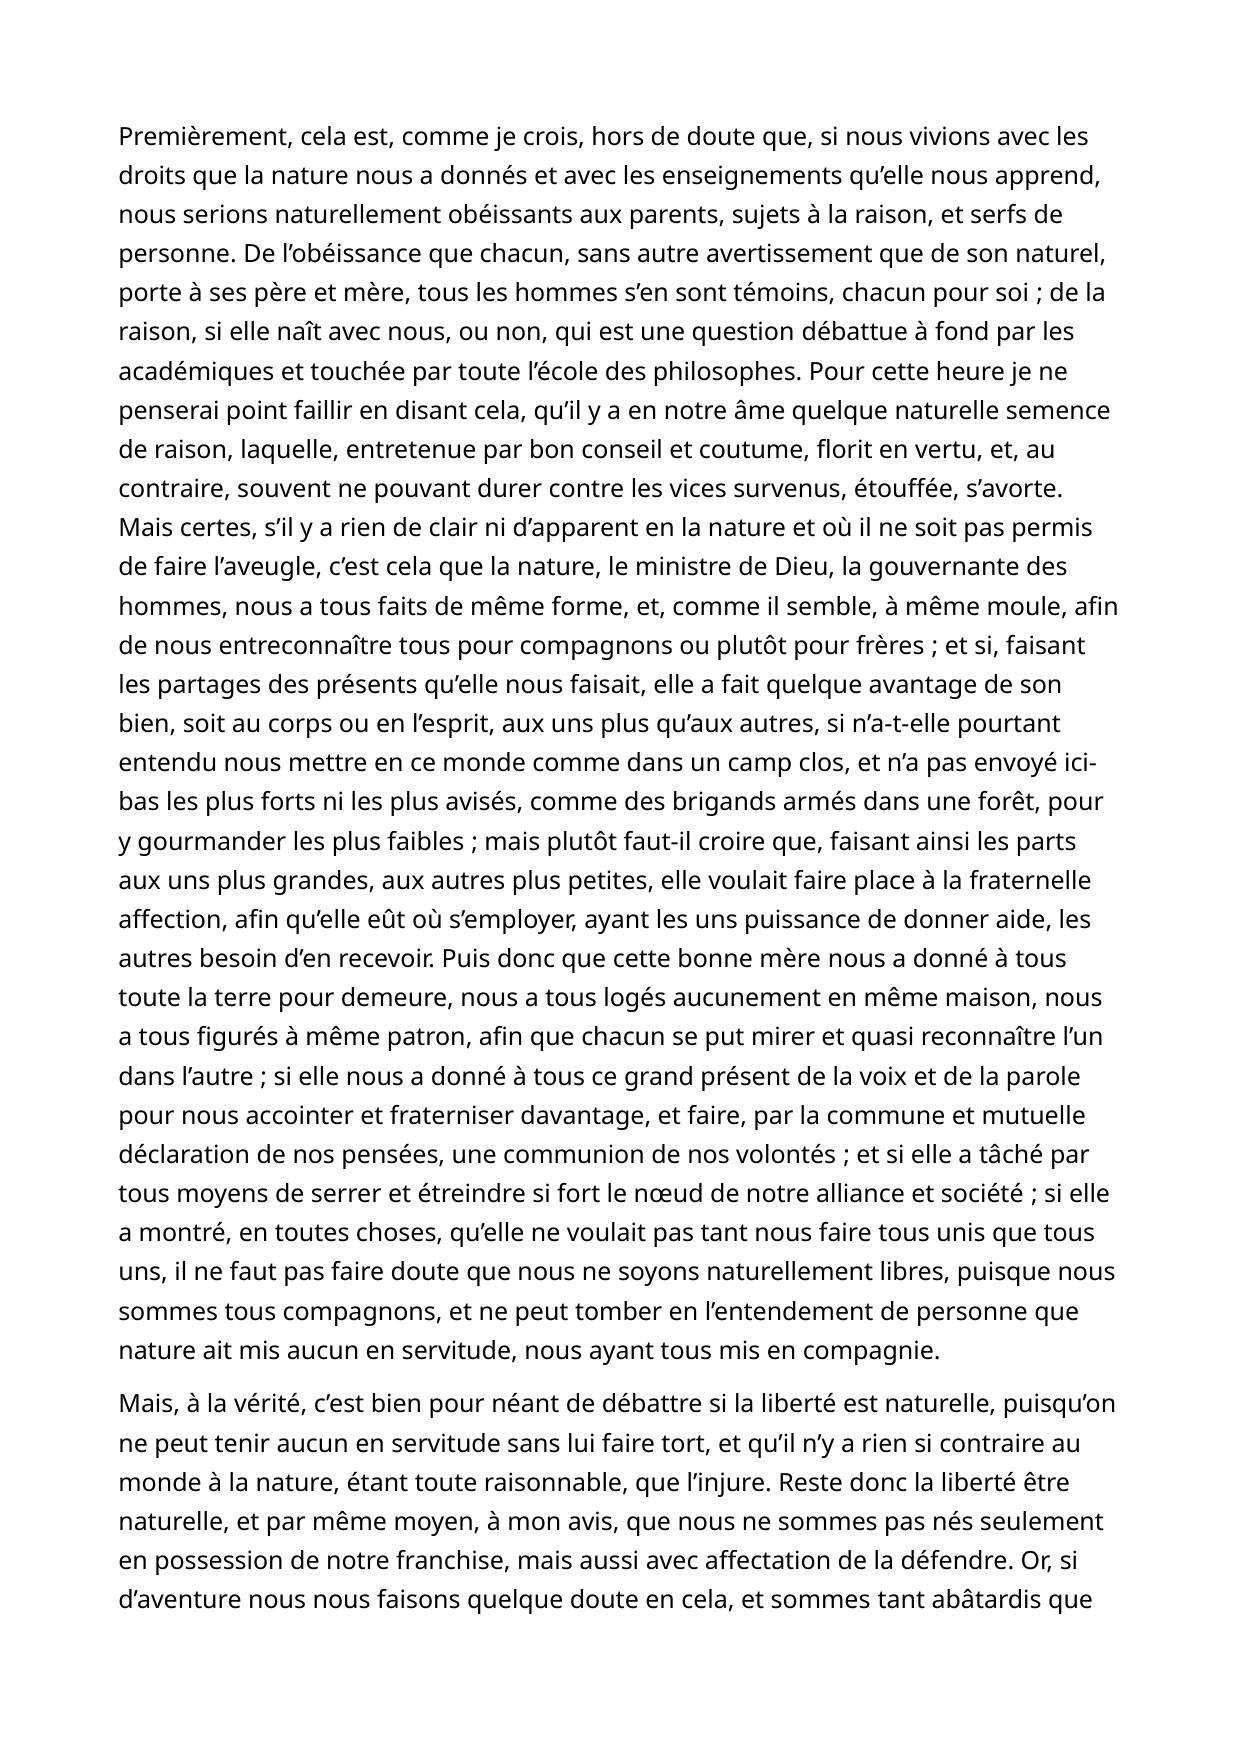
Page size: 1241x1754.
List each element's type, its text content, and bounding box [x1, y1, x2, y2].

text Premièrement, cela est, comme je crois, hors de doute que, si nous vivions avec les droits que la nature nous a donnés et avec les enseignements qu’elle nous apprend, nous serions naturellement obéissants aux parents, sujets à la raison, et serfs de personne. De l’obéissance que chacun, sans autre avertissement que de son naturel, porte à ses père et mère, tous les hommes s’en sont témoins, chacun pour soi ; de la raison, si elle naît avec nous, ou non, qui est une question débattue à fond par les académiques et touchée par toute l’école des philosophes. Pour cette heure je ne penserai point faillir en disant cela, qu’il y a en notre âme quelque naturelle semence de raison, laquelle, entretenue par bon conseil et coutume, florit en vertu, et, au contraire, souvent ne pouvant durer contre les vices survenus, étouffée, s’avorte. Mais certes, s’il y a rien de clair ni d’apparent en la nature et où il ne soit pas permis de faire l’aveugle, c’est cela que la nature, le ministre de Dieu, la gouvernante des hommes, nous a tous faits de même forme, et, comme il semble, à même moule, afin de nous entreconnaître tous pour compagnons ou plutôt pour frères ; et si, faisant les partages des présents qu’elle nous faisait, elle a fait quelque avantage de son bien, soit au corps ou en l’esprit, aux uns plus qu’aux autres, si n’a-t-elle pourtant entendu nous mettre en ce monde comme dans un camp clos, et n’a pas envoyé ici-bas les plus forts ni les plus avisés, comme des brigands armés dans une forêt, pour y gourmander les plus faibles ; mais plutôt faut-il croire que, faisant ainsi les parts aux uns plus grandes, aux autres plus petites, elle voulait faire place à la fraternelle affection, afin qu’elle eût où s’employer, ayant les uns puissance de donner aide, les autres besoin d’en recevoir. Puis donc que cette bonne mère nous a donné à tous toute la terre pour demeure, nous a tous logés aucunement en même maison, nous a tous figurés à même patron, afin que chacun se put mirer et quasi reconnaître l’un dans l’autre ; si elle nous a donné à tous ce grand présent de la voix et de la parole pour nous accointer et fraterniser davantage, et faire, par la commune et mutuelle déclaration de nos pensées, une communion de nos volontés ; et si elle a tâché par tous moyens de serrer et étreindre si fort le nœud de notre alliance et société ; si elle a montré, en toutes choses, qu’elle ne voulait pas tant nous faire tous unis que tous uns, il ne faut pas faire doute que nous ne soyons naturellement libres, puisque nous sommes tous compagnons, et ne peut tomber en l’entendement de personne que nature ait mis aucun en servitude, nous ayant tous mis en compagnie. [118, 118, 1122, 1366]
text Mais, à la vérité, c’est bien pour néant de débattre si la liberté est naturelle, puisqu’on ne peut tenir aucun en servitude sans lui faire tort, et qu’il n’y a rien si contraire au monde à la nature, étant toute raisonnable, que l’injure. Reste donc la liberté être naturelle, et par même moyen, à mon avis, que nous ne sommes pas nés seulement en possession de notre franchise, mais aussi avec affectation de la défendre. Or, si d’aventure nous nous faisons quelque doute en cela, et sommes tant abâtardis que [118, 1386, 1122, 1616]
